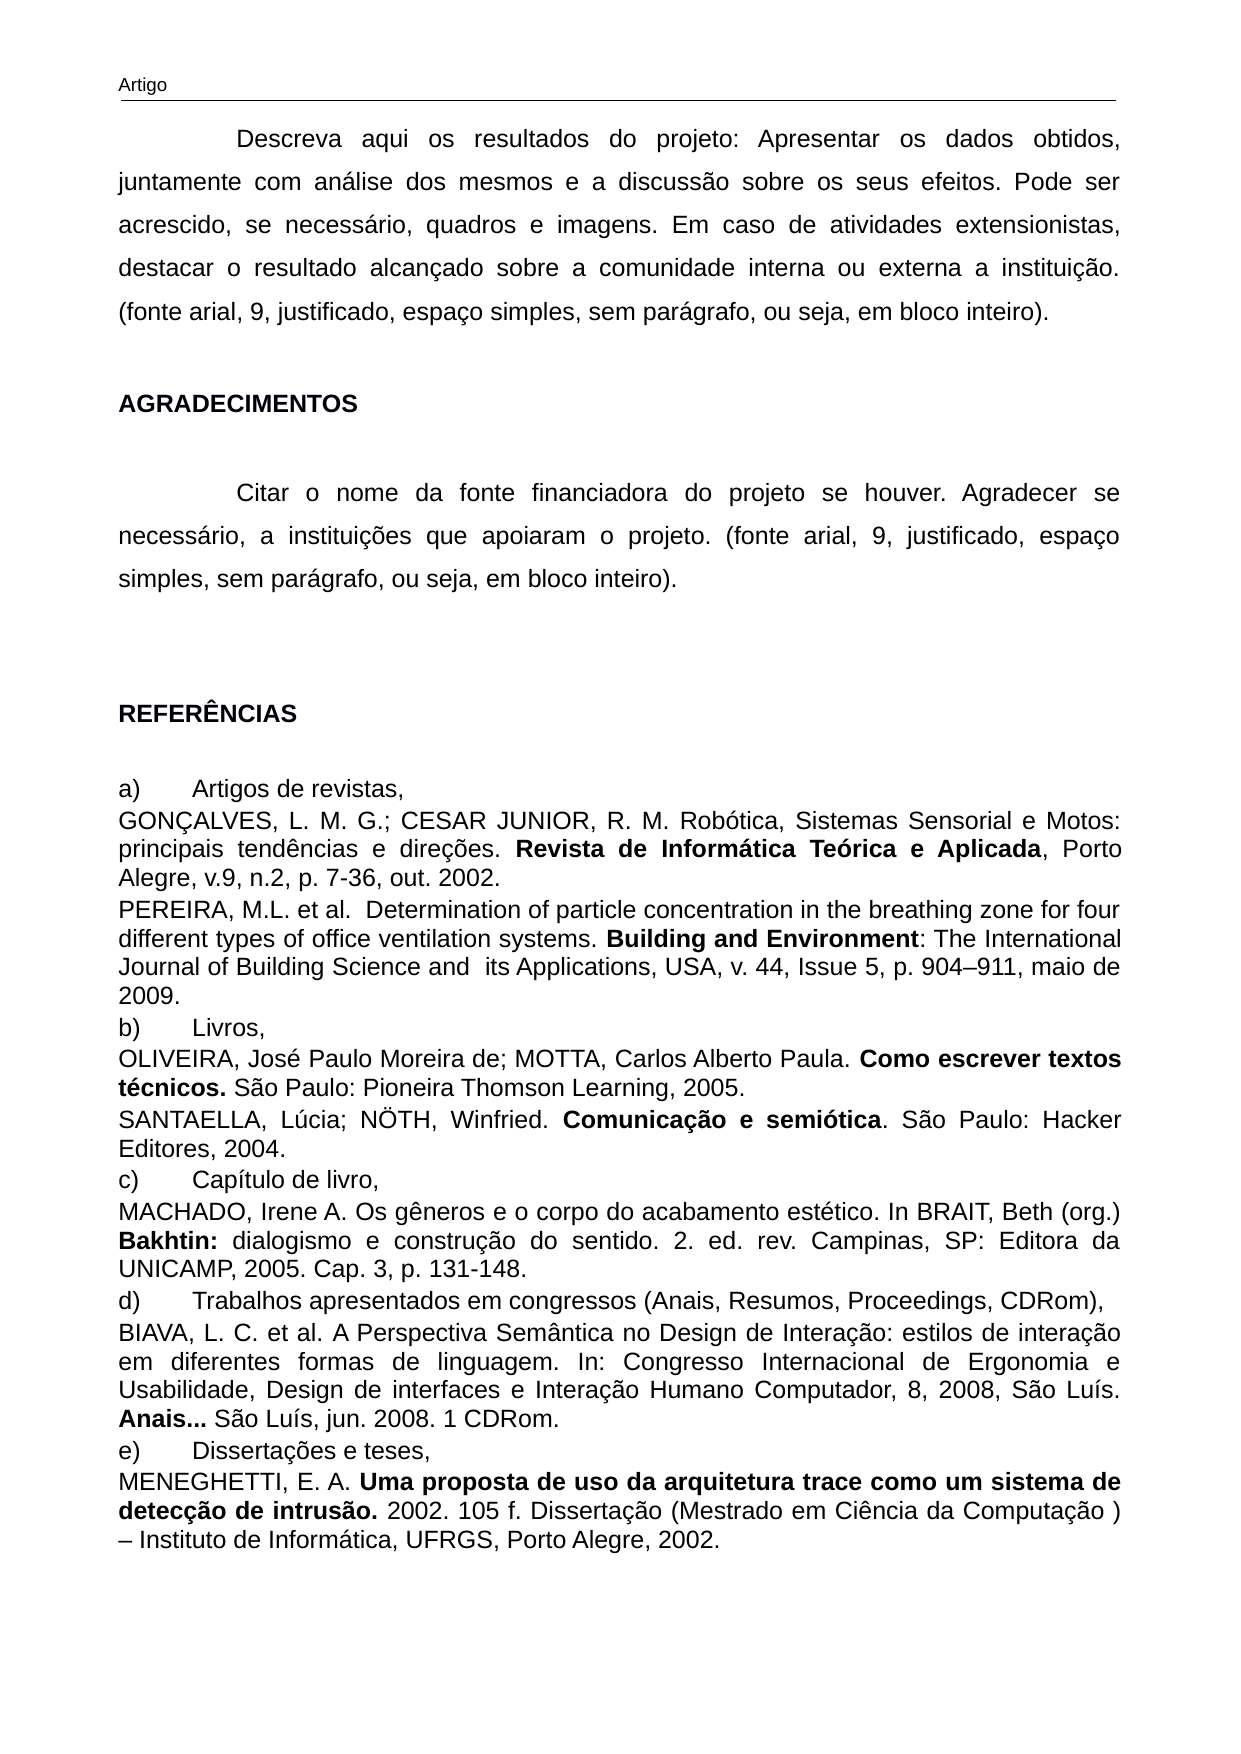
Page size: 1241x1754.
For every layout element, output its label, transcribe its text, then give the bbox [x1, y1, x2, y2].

text Citar o nome da fonte financiadora do projeto se houver. Agradecer se necessário, a instituições que apoiaram o projeto. (fonte arial, 9, justificado, espaço simples, sem parágrafo, ou seja, em bloco inteiro). [118, 478, 1122, 593]
text BIAVA, L. C. et al. A Perspectiva Semântica no Design de Interação: estilos de interação em diferentes formas de linguagem. In: Congresso Internacional de Ergonomia e Usabilidade, Design de interfaces e Interação Humano Computador, 8, 2008, São Luís. Anais... São Luís, jun. 2008. 1 CDRom. [118, 1318, 1122, 1433]
text REFERÊNCIAS [118, 699, 1122, 728]
text AGRADECIMENTOS [118, 389, 1122, 417]
text GONÇALVES, L. M. G.; CESAR JUNIOR, R. M. Robótica, Sistemas Sensorial e Motos: principais tendências e direções. Revista de Informática Teórica e Aplicada, Porto Alegre, v.9, n.2, p. 7-36, out. 2002. [118, 806, 1122, 892]
text PEREIRA, M.L. et al. Determination of particle concentration in the breathing zone for four different types of office ventilation systems. Building and Environment: The International Journal of Building Science and its Applications, USA, v. 44, Issue 5, p. 904–911, maio de 2009. [118, 895, 1122, 1010]
text Descreva aqui os resultados do projeto: Apresentar os dados obtidos, juntamente com análise dos mesmos e a discussão sobre os seus efeitos. Pode ser acrescido, se necessário, quadros e imagens. Em caso de atividades extensionistas, destacar o resultado alcançado sobre a comunidade interna ou externa a instituição. (fonte arial, 9, justificado, espaço simples, sem parágrafo, ou seja, em bloco inteiro). [118, 124, 1122, 325]
text d) Trabalhos apresentados em congressos (Anais, Resumos, Proceedings, CDRom), [118, 1286, 1122, 1315]
text SANTAELLA, Lúcia; NÖTH, Winfried. Comunicação e semiótica. São Paulo: Hacker Editores, 2004. [118, 1105, 1122, 1162]
text c) Capítulo de livro, [118, 1165, 1122, 1194]
text b) Livros, [118, 1013, 1122, 1042]
text OLIVEIRA, José Paulo Moreira de; MOTTA, Carlos Alberto Paula. Como escrever textos técnicos. São Paulo: Pioneira Thomson Learning, 2005. [118, 1044, 1122, 1102]
text e) Dissertações e teses, [118, 1436, 1122, 1464]
text MACHADO, Irene A. Os gêneros e o corpo do acabamento estético. In BRAIT, Beth (org.) Bakhtin: dialogismo e construção do sentido. 2. ed. rev. Campinas, SP: Editora da UNICAMP, 2005. Cap. 3, p. 131-148. [118, 1197, 1122, 1283]
text MENEGHETTI, E. A. Uma proposta de uso da arquitetura trace como um sistema de detecção de intrusão. 2002. 105 f. Dissertação (Mestrado em Ciência da Computação ) – Instituto de Informática, UFRGS, Porto Alegre, 2002. [118, 1467, 1122, 1554]
text a) Artigos de revistas, [118, 774, 1122, 803]
